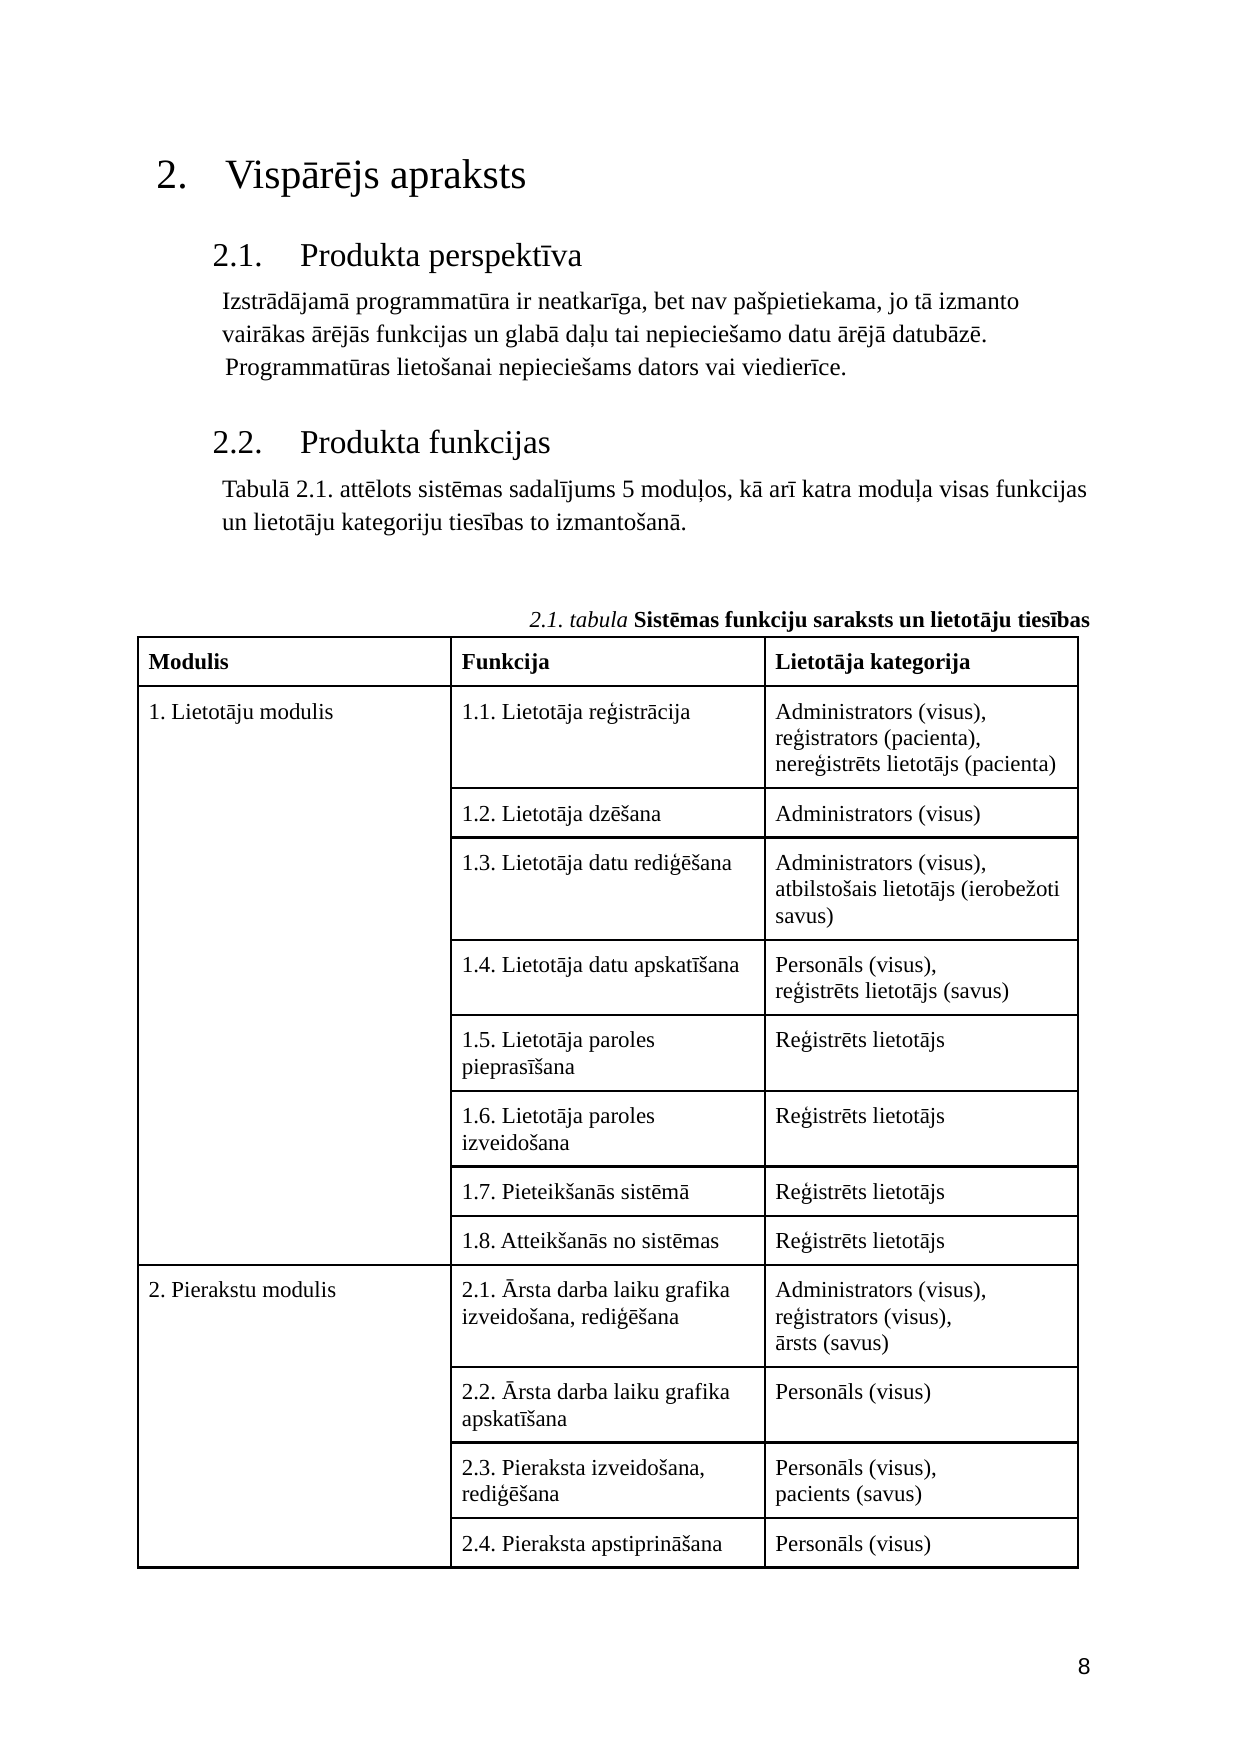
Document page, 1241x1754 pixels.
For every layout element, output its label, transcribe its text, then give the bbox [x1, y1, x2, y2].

table_header Funkcija [452, 638, 764, 685]
table_header Lietotāja kategorija [766, 638, 1077, 685]
subtitle Produkta funkcijas [262, 423, 1090, 461]
subtitle Produkta perspektīva [262, 235, 1090, 274]
table_cell 2.1. Ārsta darba laiku grafika izveidošana, rediģēšana [452, 1266, 764, 1366]
table_cell Personāls (visus), reģistrēts lietotājs (savus) [766, 941, 1077, 1014]
table_cell 1. Lietotāju modulis [139, 687, 450, 1264]
table_cell Administrators (visus), reģistrators (visus), ārsts (savus) [766, 1266, 1077, 1366]
table_cell 1.2. Lietotāja dzēšana [452, 789, 764, 836]
table_cell Reģistrēts lietotājs [766, 1168, 1077, 1214]
table_cell 1.1. Lietotāja reģistrācija [452, 687, 764, 787]
table_cell 2. Pierakstu modulis [139, 1266, 450, 1566]
table_cell Personāls (visus), pacients (savus) [766, 1444, 1077, 1517]
text Tabulā 2.1. attēlots sistēmas sadalījums 5 moduļos, kā arī katra moduļa visas funkcijas un lietotāju kategoriju tiesības to izmantošanā. [222, 474, 1090, 535]
text Izstrādājamā programmatūra ir neatkarīga, bet nav pašpietiekama, jo tā izmanto vairākas ārējās funkcijas un glabā daļu tai nepieciešamo datu ārējā datubāzē. [222, 286, 1090, 348]
table_cell Reģistrēts lietotājs [766, 1217, 1077, 1264]
table_cell 2.4. Pieraksta apstiprināšana [452, 1519, 764, 1566]
subtitle Vispārējs apraksts [187, 150, 1090, 198]
table_cell 2.2. Ārsta darba laiku grafika apskatīšana [452, 1368, 764, 1441]
table_cell Administrators (visus), atbilstošais lietotājs (ierobežoti savus) [766, 839, 1077, 938]
table_cell 1.5. Lietotāja paroles pieprasīšana [452, 1016, 764, 1090]
text Programmatūras lietošanai nepieciešams dators vai viedierīce. [225, 352, 1090, 381]
table_cell 1.4. Lietotāja datu apskatīšana [452, 941, 764, 1014]
text 2.1. tabula Sistēmas funkciju saraksts un lietotāju tiesības [150, 606, 1090, 632]
table_cell Reģistrēts lietotājs [766, 1092, 1077, 1165]
table_cell 1.7. Pieteikšanās sistēmā [452, 1168, 764, 1214]
table_header Modulis [139, 638, 450, 685]
table_cell 1.8. Atteikšanās no sistēmas [452, 1217, 764, 1264]
table_cell 1.6. Lietotāja paroles izveidošana [452, 1092, 764, 1165]
table_cell Administrators (visus) [766, 789, 1077, 836]
table_cell 1.3. Lietotāja datu rediģēšana [452, 839, 764, 938]
table_cell 2.3. Pieraksta izveidošana, rediģēšana [452, 1444, 764, 1517]
table_cell Administrators (visus), reģistrators (pacienta), nereģistrēts lietotājs (pacienta) [766, 687, 1077, 787]
table_cell Personāls (visus) [766, 1519, 1077, 1566]
table_cell Reģistrēts lietotājs [766, 1016, 1077, 1090]
table_cell Personāls (visus) [766, 1368, 1077, 1441]
